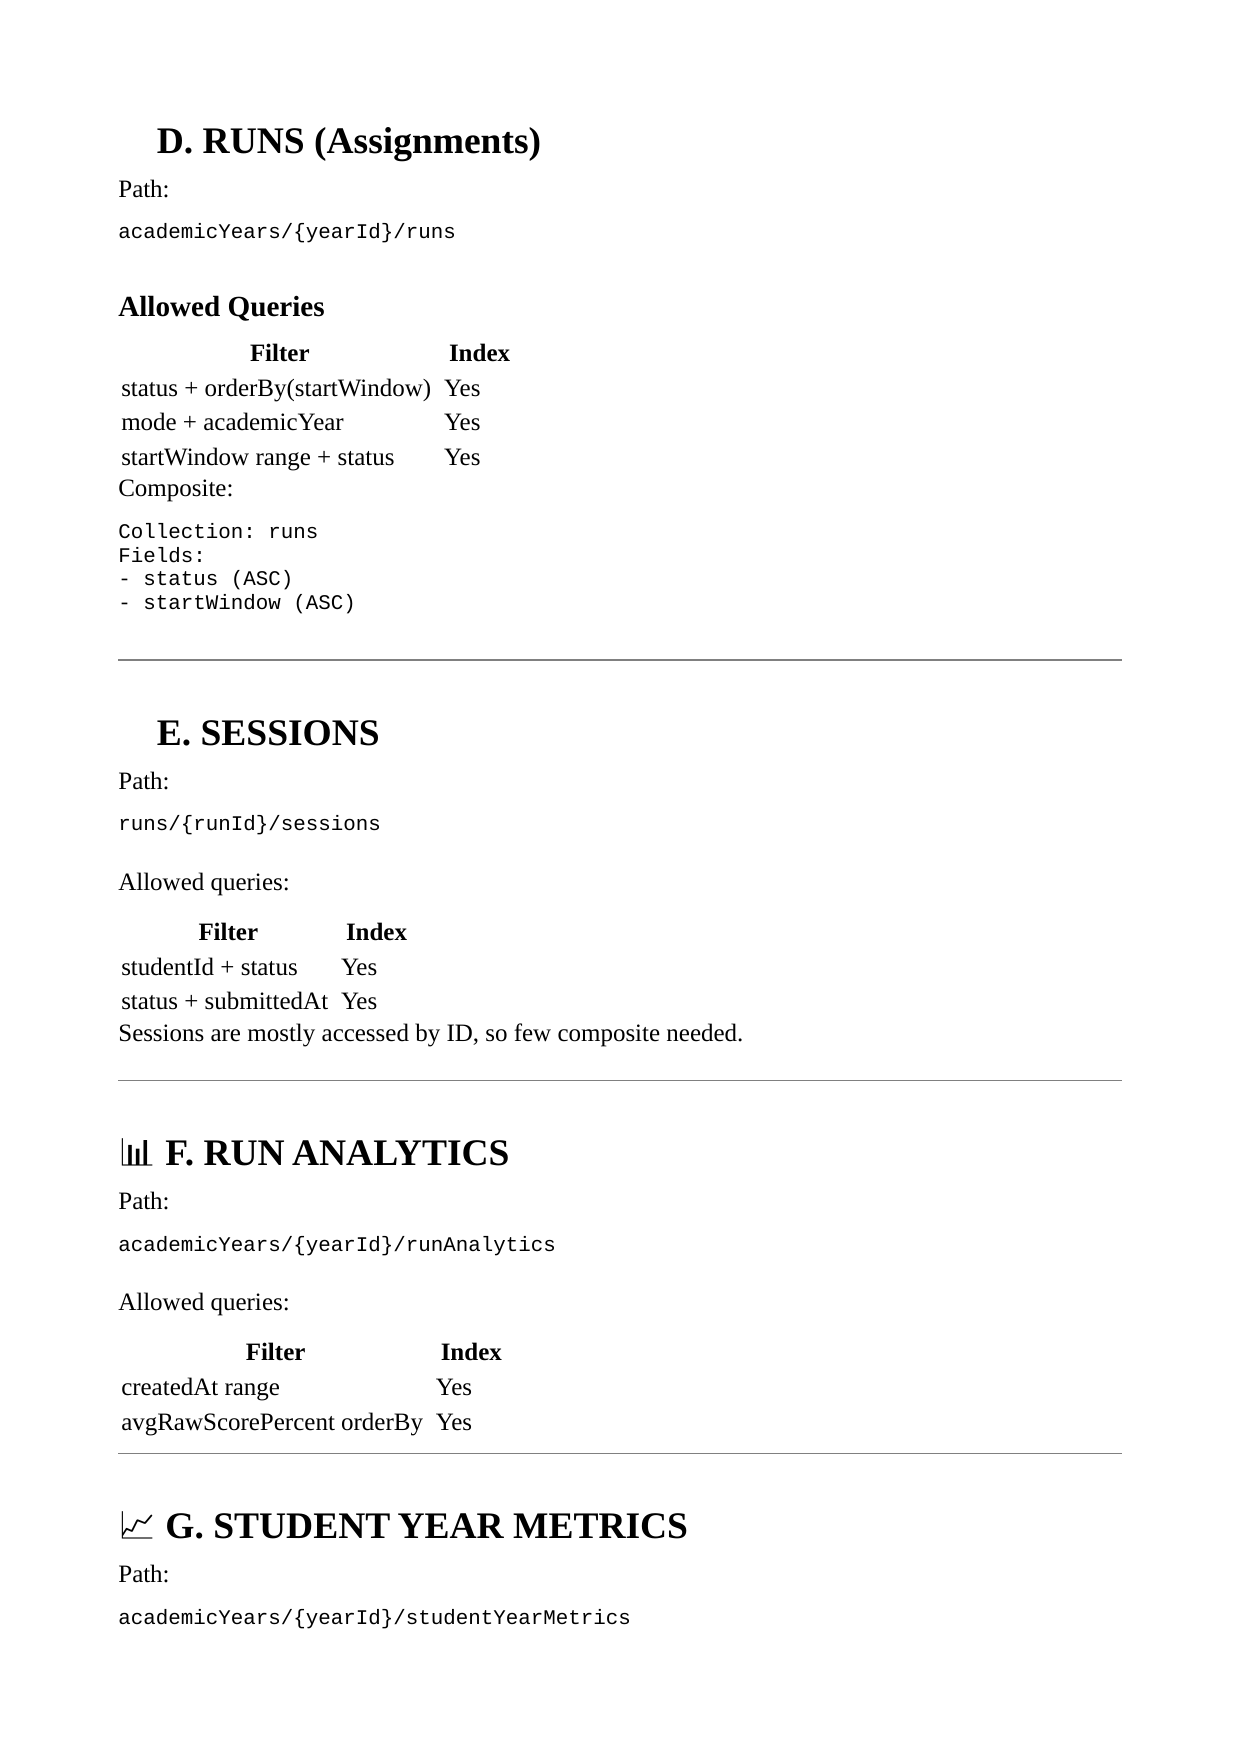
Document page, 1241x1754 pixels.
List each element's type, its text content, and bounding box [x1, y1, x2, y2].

text Allowed queries: [118, 1287, 1122, 1316]
table_cell Yes [441, 439, 518, 473]
table_cell studentId + status [118, 949, 338, 983]
text academicYears/{yearId}/studentYearMetrics [118, 1607, 1122, 1630]
table_header Filter [118, 1335, 433, 1369]
text Path: [118, 1186, 1122, 1215]
subtitle 📊 F. RUN ANALYTICS [118, 1131, 1122, 1174]
text runs/{runId}/sessions [118, 813, 1122, 837]
table_cell createdAt range [118, 1369, 433, 1404]
text Composite: [118, 473, 1122, 502]
text Collection: runs [118, 521, 1122, 545]
table_header Index [433, 1335, 509, 1369]
table_cell status + orderBy(startWindow) [118, 370, 441, 404]
table_cell Yes [433, 1369, 509, 1404]
table_cell status + submittedAt [118, 983, 338, 1018]
subtitle 🧾 E. SESSIONS [118, 710, 1122, 753]
table_cell Yes [338, 949, 415, 983]
table_header Index [441, 335, 518, 370]
table_header Filter [118, 914, 338, 949]
subtitle Allowed Queries [118, 289, 1122, 323]
text - status (ASC) [118, 568, 1122, 592]
text - startWindow (ASC) [118, 592, 1122, 616]
table_cell Yes [441, 404, 518, 439]
table_header Index [338, 914, 415, 949]
table_cell Yes [441, 370, 518, 404]
text academicYears/{yearId}/runs [118, 221, 1122, 245]
text Path: [118, 766, 1122, 794]
subtitle 🏃 D. RUNS (Assignments) [118, 118, 1122, 161]
text Path: [118, 174, 1122, 202]
table_header Filter [118, 335, 441, 370]
text Allowed queries: [118, 867, 1122, 895]
table_cell Yes [338, 983, 415, 1018]
table_cell avgRawScorePercent orderBy [118, 1404, 433, 1438]
table_cell Yes [433, 1404, 509, 1438]
text Fields: [118, 545, 1122, 568]
table_cell startWindow range + status [118, 439, 441, 473]
table_cell mode + academicYear [118, 404, 441, 439]
text academicYears/{yearId}/runAnalytics [118, 1234, 1122, 1257]
text Path: [118, 1559, 1122, 1588]
subtitle 📈 G. STUDENT YEAR METRICS [118, 1503, 1122, 1547]
text Sessions are mostly accessed by ID, so few composite needed. [118, 1018, 1122, 1047]
